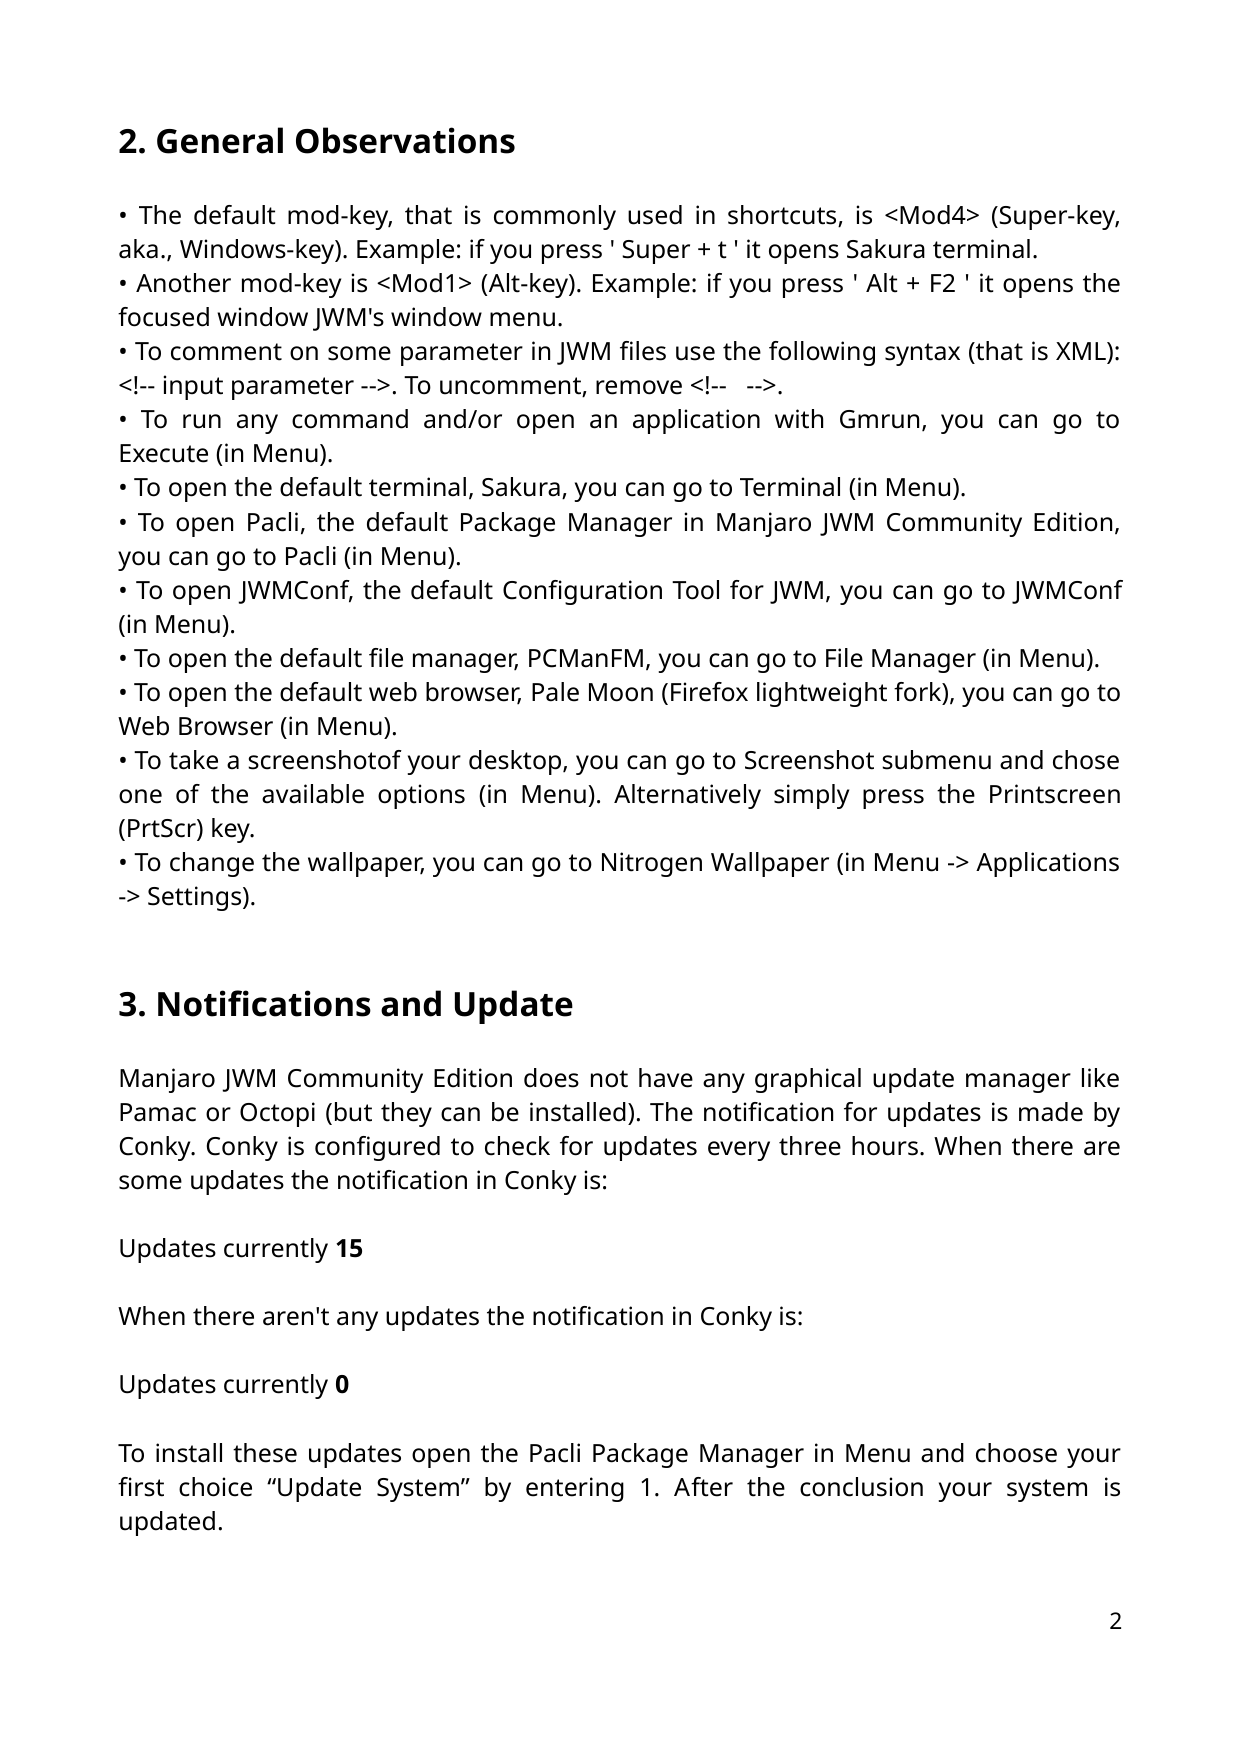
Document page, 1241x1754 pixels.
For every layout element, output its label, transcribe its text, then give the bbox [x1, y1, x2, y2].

text • Another mod-key is <Mod1> (Alt-key). Example: if you press ' Alt + F2 ' it opens the focused window JWM's window menu. [118, 266, 1122, 334]
text • To open the default file manager, PCManFM, you can go to File Manager (in Menu). [118, 640, 1122, 674]
text • To open the default terminal, Sakura, you can go to Terminal (in Menu). [118, 470, 1122, 504]
text • The default mod-key, that is commonly used in shortcuts, is <Mod4> (Super-key, aka., Windows-key). Example: if you press ' Super + t ' it opens Sakura terminal. [118, 198, 1122, 266]
subtitle 3. Notifications and Update [118, 981, 1122, 1026]
text When there aren't any updates the notification in Conky is: [118, 1265, 1122, 1333]
text • To open JWMConf, the default Configuration Tool for JWM, you can go to JWMConf (in Menu). [118, 572, 1122, 640]
text • To open the default web browser, Pale Moon (Firefox lightweight fork), you can go to Web Browser (in Menu). [118, 674, 1122, 743]
subtitle 2. General Observations [118, 118, 1122, 163]
text • To comment on some parameter in JWM files use the following syntax (that is XML): <!-- input parameter -->. To uncomment, remove <!-- -->. [118, 334, 1122, 402]
text Updates currently 15 [118, 1197, 1122, 1265]
text • To change the wallpaper, you can go to Nitrogen Wallpaper (in Menu -> Applications -> Settings). [118, 845, 1122, 913]
text Manjaro JWM Community Edition does not have any graphical update manager like Pamac or Octopi (but they can be installed). The notification for updates is made by Conky. Conky is configured to check for updates every three hours. When there are some updates the notification in Conky is: [118, 1061, 1122, 1197]
text Updates currently 0 [118, 1333, 1122, 1401]
text • To run any command and/or open an application with Gmrun, you can go to Execute (in Menu). [118, 402, 1122, 470]
text • To take a screenshotof your desktop, you can go to Screenshot submenu and chose one of the available options (in Menu). Alternatively simply press the Printscreen (PrtScr) key. [118, 743, 1122, 845]
text • To open Pacli, the default Package Manager in Manjaro JWM Community Edition, you can go to Pacli (in Menu). [118, 504, 1122, 572]
text To install these updates open the Pacli Package Manager in Menu and choose your first choice “Update System” by entering 1. After the conclusion your system is updated. [118, 1401, 1122, 1537]
